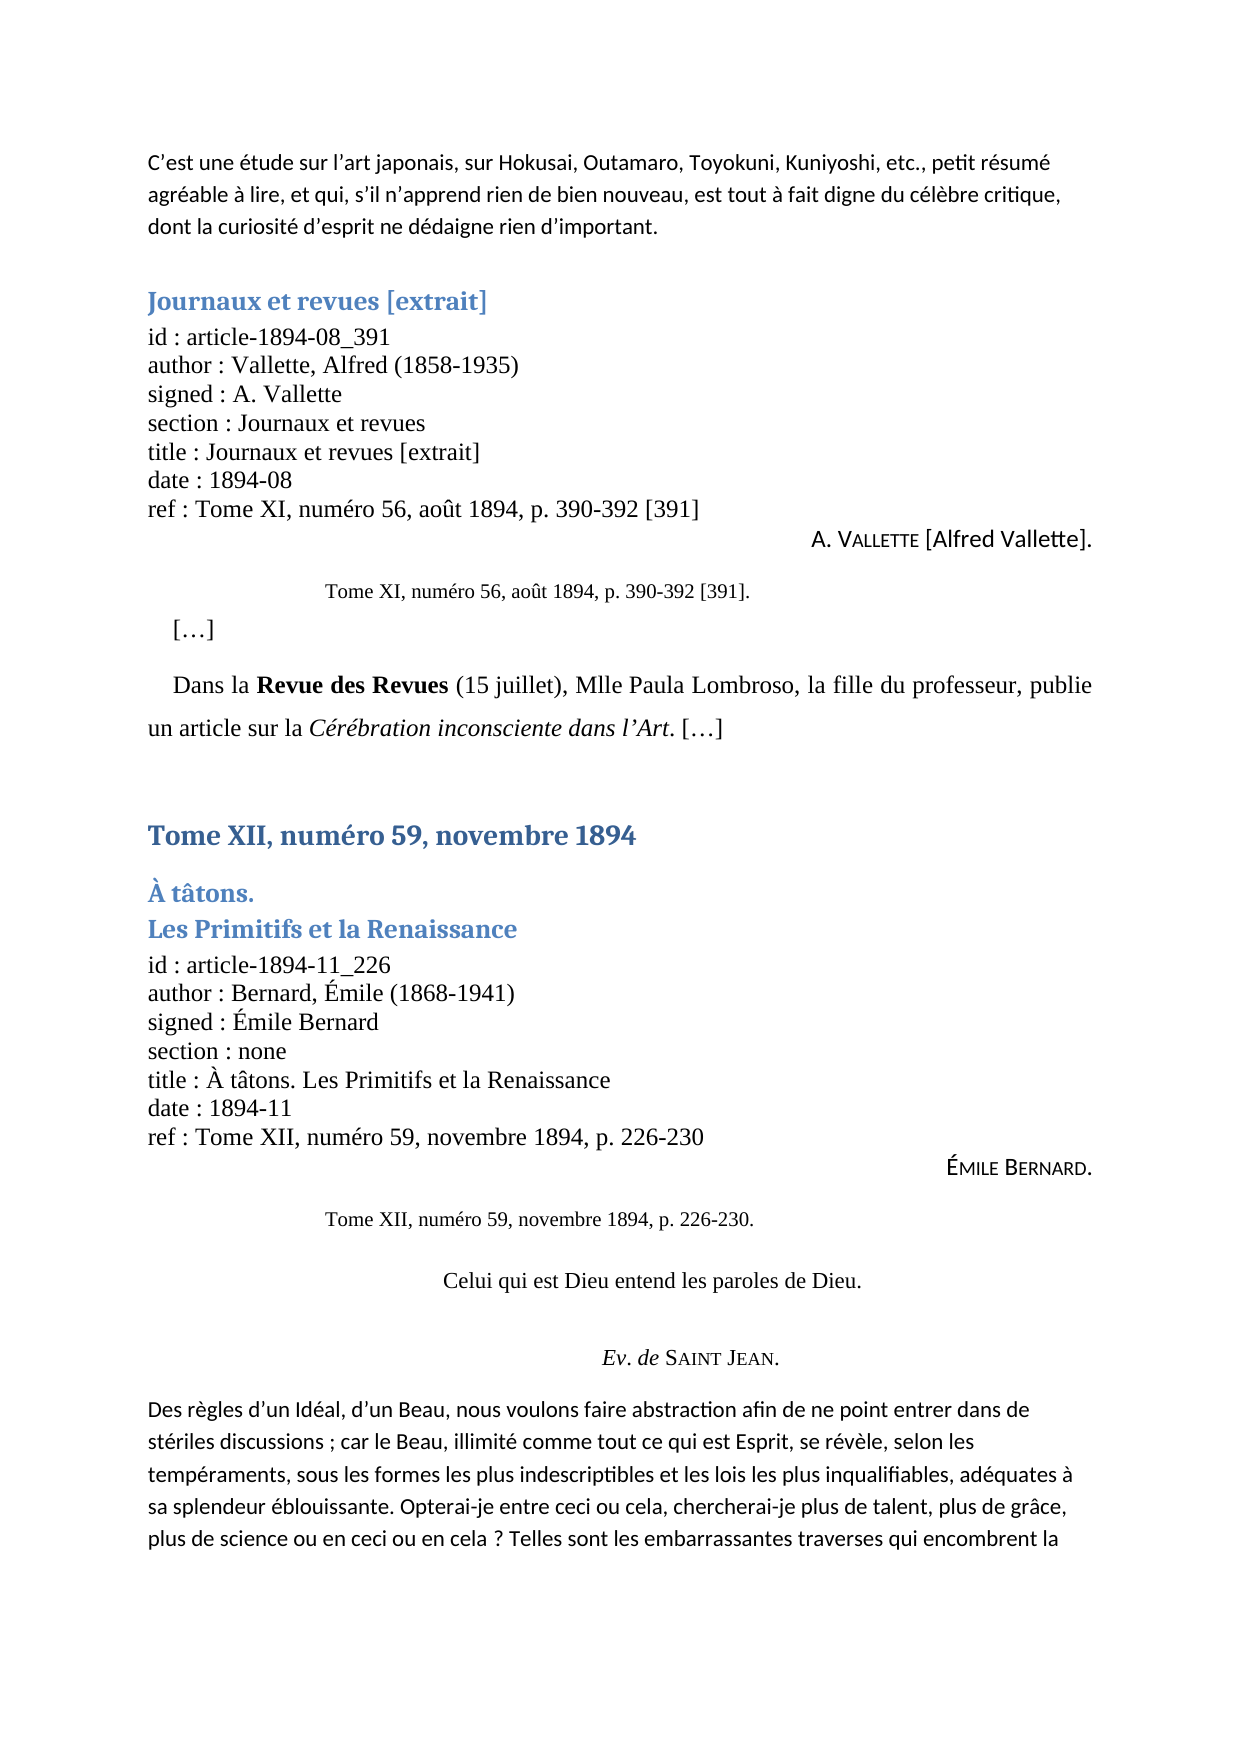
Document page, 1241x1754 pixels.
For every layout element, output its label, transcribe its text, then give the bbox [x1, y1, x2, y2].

text signed : Émile Bernard [148, 1007, 1093, 1036]
text author : Vallette, Alfred (1858-1935) [148, 350, 1093, 379]
subtitle À tâtons. Les Primitifs et la Renaissance [148, 878, 1093, 945]
text C’est une étude sur l’art japonais, sur Hokusai, Outamaro, Toyokuni, Kuniyoshi, etc., petit résumé agréable à lire, et qui, s’il n’apprend rien de bien nouveau, est tout à fait digne du célèbre critique, dont la curiosité d’esprit ne dédaigne rien d’important. [148, 148, 1093, 240]
text ref : Tome XI, numéro 56, août 1894, p. 390-392 [391] [148, 494, 1093, 523]
subtitle Journaux et revues [extrait] [148, 286, 1093, 317]
text id : article-1894-11_226 [148, 950, 1093, 978]
text Émile Bernard. [148, 1151, 1093, 1181]
text A. Vallette [Alfred Vallette]. [148, 523, 1093, 553]
text Celui qui est Dieu entend les paroles de Dieu. [443, 1268, 1093, 1294]
text Dans la Revue des Revues (15 juillet), Mlle Paula Lombroso, la fille du professeur, publie un article sur la Cérébration inconsciente dans l’Art. […] [148, 670, 1093, 742]
text Tome XI, numéro 56, août 1894, p. 390-392 [391]. [325, 579, 1093, 603]
text date : 1894-11 [148, 1093, 1093, 1122]
subtitle Tome XII, numéro 59, novembre 1894 [148, 819, 1093, 852]
text Ev. de Saint Jean. [443, 1344, 1093, 1370]
text Tome XII, numéro 59, novembre 1894, p. 226-230. [325, 1207, 1093, 1231]
text id : article-1894-08_391 [148, 322, 1093, 350]
text Des règles d’un Idéal, d’un Beau, nous voulons faire abstraction afin de ne point entrer dans de stériles discussions ; car le Beau, illimité comme tout ce qui est Esprit, se révèle, selon les tempéraments, sous les formes les plus indescriptibles et les lois les plus inqualifiables, adéquates à sa splendeur éblouissante. Opterai-je entre ceci ou cela, chercherai-je plus de talent, plus de grâce, plus de science ou en ceci ou en cela ? Telles sont les embarrassantes traverses qui encombrent la [148, 1395, 1093, 1552]
text section : none [148, 1036, 1093, 1065]
text […] [148, 614, 1093, 643]
text ref : Tome XII, numéro 59, novembre 1894, p. 226-230 [148, 1122, 1093, 1151]
text author : Bernard, Émile (1868-1941) [148, 978, 1093, 1007]
text title : Journaux et revues [extrait] [148, 437, 1093, 465]
text title : À tâtons. Les Primitifs et la Renaissance [148, 1065, 1093, 1093]
text date : 1894-08 [148, 465, 1093, 494]
text section : Journaux et revues [148, 408, 1093, 437]
text signed : A. Vallette [148, 379, 1093, 408]
